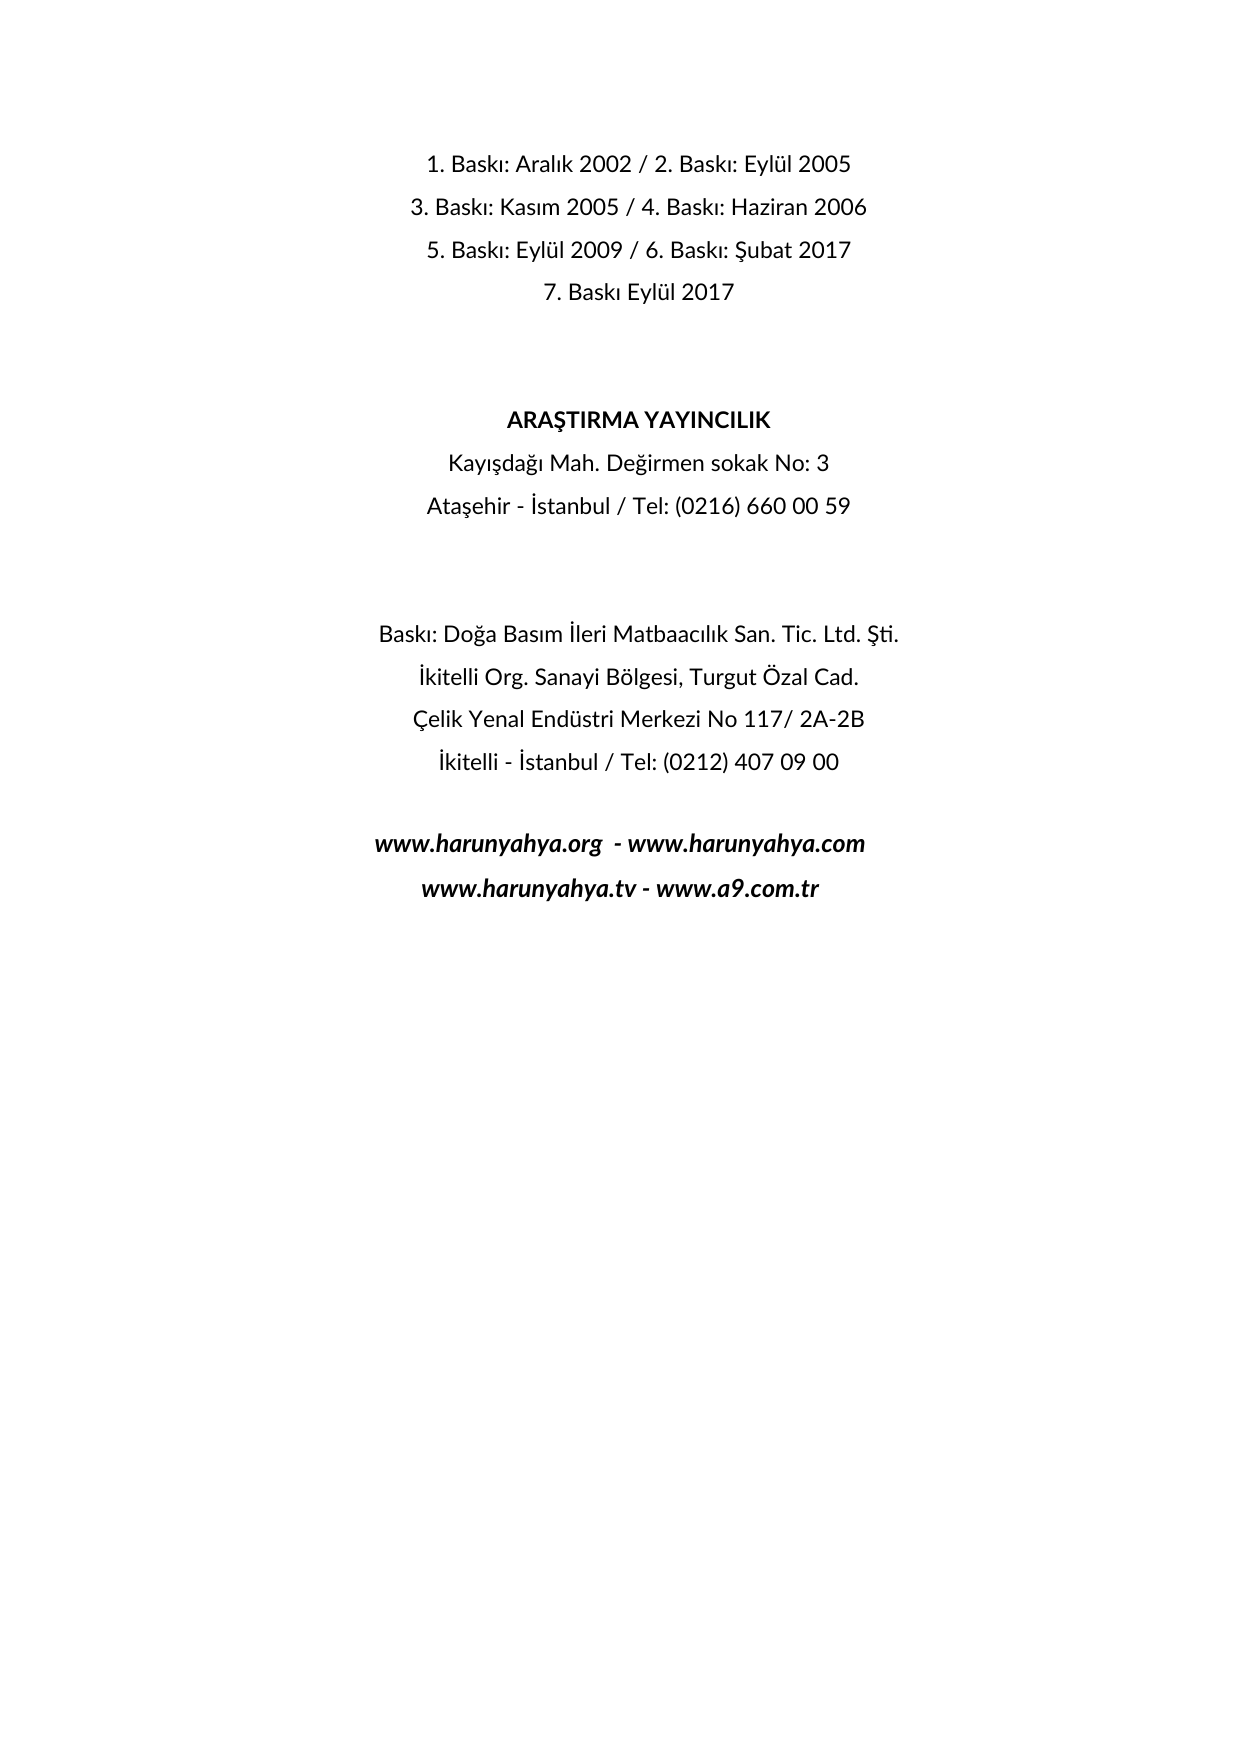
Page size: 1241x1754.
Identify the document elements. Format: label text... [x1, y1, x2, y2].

text Ataşehir - İstanbul / Tel: (0216) 660 00 59 [75, 492, 1165, 519]
text 1. Baskı: Aralık 2002 / 2. Baskı: Eylül 2005 [75, 150, 1165, 177]
text 7. Baskı Eylül 2017 [75, 278, 1165, 306]
text 3. Baskı: Kasım 2005 / 4. Baskı: Haziran 2006 [75, 193, 1165, 220]
text Çelik Yenal Endüstri Merkezi No 117/ 2A-2B [75, 705, 1165, 733]
text İkitelli - İstanbul / Tel: (0212) 407 09 00 [75, 748, 1165, 775]
text Kayışdağı Mah. Değirmen sokak No: 3 [75, 449, 1165, 476]
text İkitelli Org. Sanayi Bölgesi, Turgut Özal Cad. [75, 662, 1165, 690]
text 5. Baskı: Eylül 2009 / 6. Baskı: Şubat 2017 [75, 235, 1165, 263]
text ARAŞTIRMA YAYINCILIK [75, 406, 1165, 434]
text www.harunyahya.org - www.harunyahya.com [75, 828, 1165, 858]
text www.harunyahya.tv - www.a9.com.tr [75, 873, 1165, 903]
text Baskı: Doğa Basım İleri Matbaacılık San. Tic. Ltd. Şti. [75, 620, 1165, 647]
